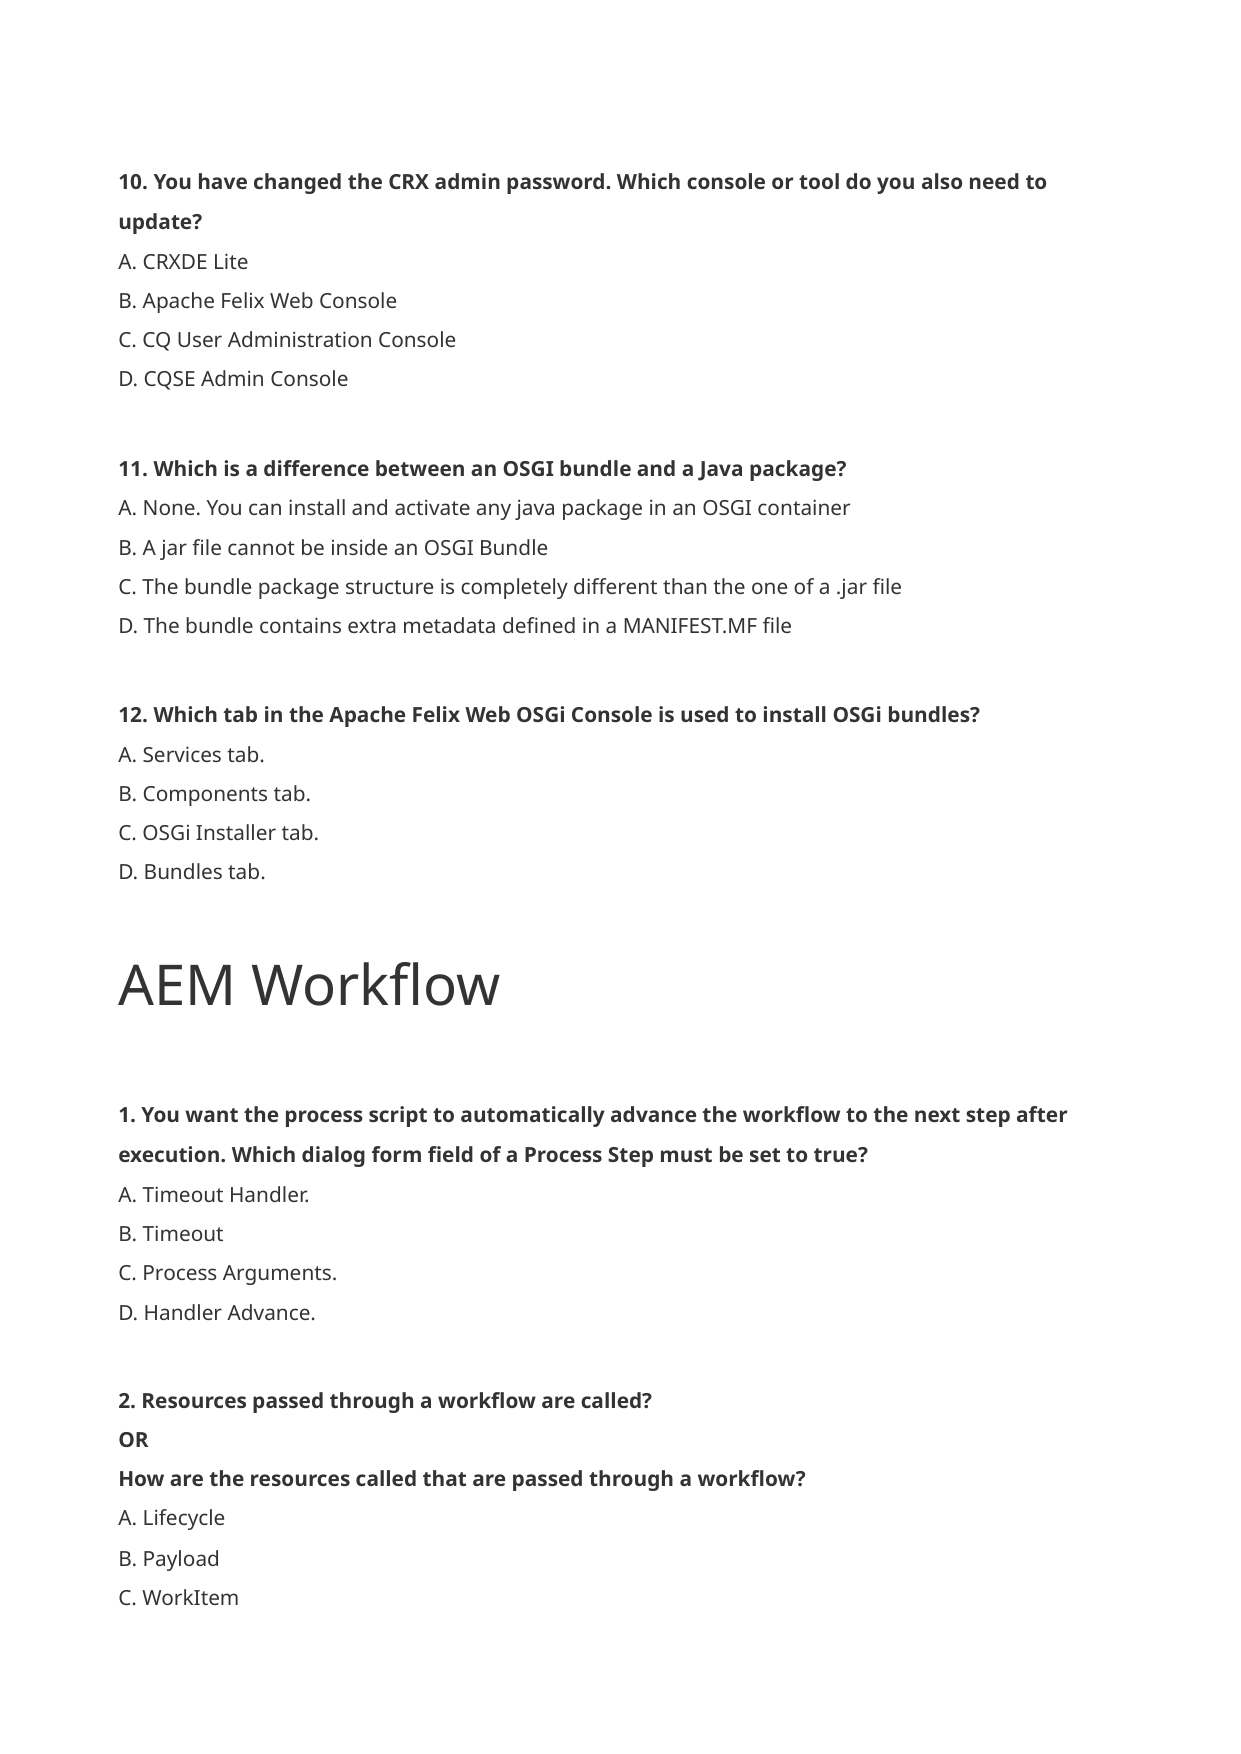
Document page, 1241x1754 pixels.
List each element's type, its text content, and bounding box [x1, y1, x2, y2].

text 2. Resources passed through a workflow are called? [118, 1386, 1122, 1414]
text A. CRXDE Lite [118, 247, 1122, 276]
text B. Payload [118, 1543, 1122, 1572]
text A. Lifecycle [118, 1503, 1122, 1532]
text C. Process Arguments. [118, 1258, 1122, 1287]
text C. WorkItem [118, 1583, 1122, 1612]
text AEM Workflow [118, 946, 1122, 1022]
text B. Components tab. [118, 779, 1122, 807]
text C. OSGi Installer tab. [118, 818, 1122, 847]
text 1. You want the process script to automatically advance the workflow to the next step after execution. Which dialog form field of a Process Step must be set to true? [118, 1100, 1122, 1169]
text B. Timeout [118, 1219, 1122, 1248]
text A. None. You can install and activate any java package in an OSGI container [118, 493, 1122, 522]
text A. Timeout Handler. [118, 1180, 1122, 1209]
text A. Services tab. [118, 740, 1122, 768]
text D. CQSE Admin Console [118, 364, 1122, 393]
text C. CQ User Administration Console [118, 325, 1122, 354]
text D. Bundles tab. [118, 857, 1122, 886]
text D. Handler Advance. [118, 1298, 1122, 1326]
text 12. Which tab in the Apache Felix Web OSGi Console is used to install OSGi bundles? [118, 699, 1122, 729]
text D. The bundle contains extra metadata defined in a MANIFEST.MF file [118, 611, 1122, 639]
text OR [118, 1425, 1122, 1453]
text C. The bundle package structure is completely different than the one of a .jar file [118, 572, 1122, 600]
text 10. You have changed the CRX admin password. Which console or tool do you also need to update? [118, 167, 1122, 236]
text B. A jar file cannot be inside an OSGI Bundle [118, 533, 1122, 561]
text How are the resources called that are passed through a workflow? [118, 1464, 1122, 1493]
text 11. Which is a difference between an OSGI bundle and a Java package? [118, 453, 1122, 482]
text B. Apache Felix Web Console [118, 286, 1122, 315]
